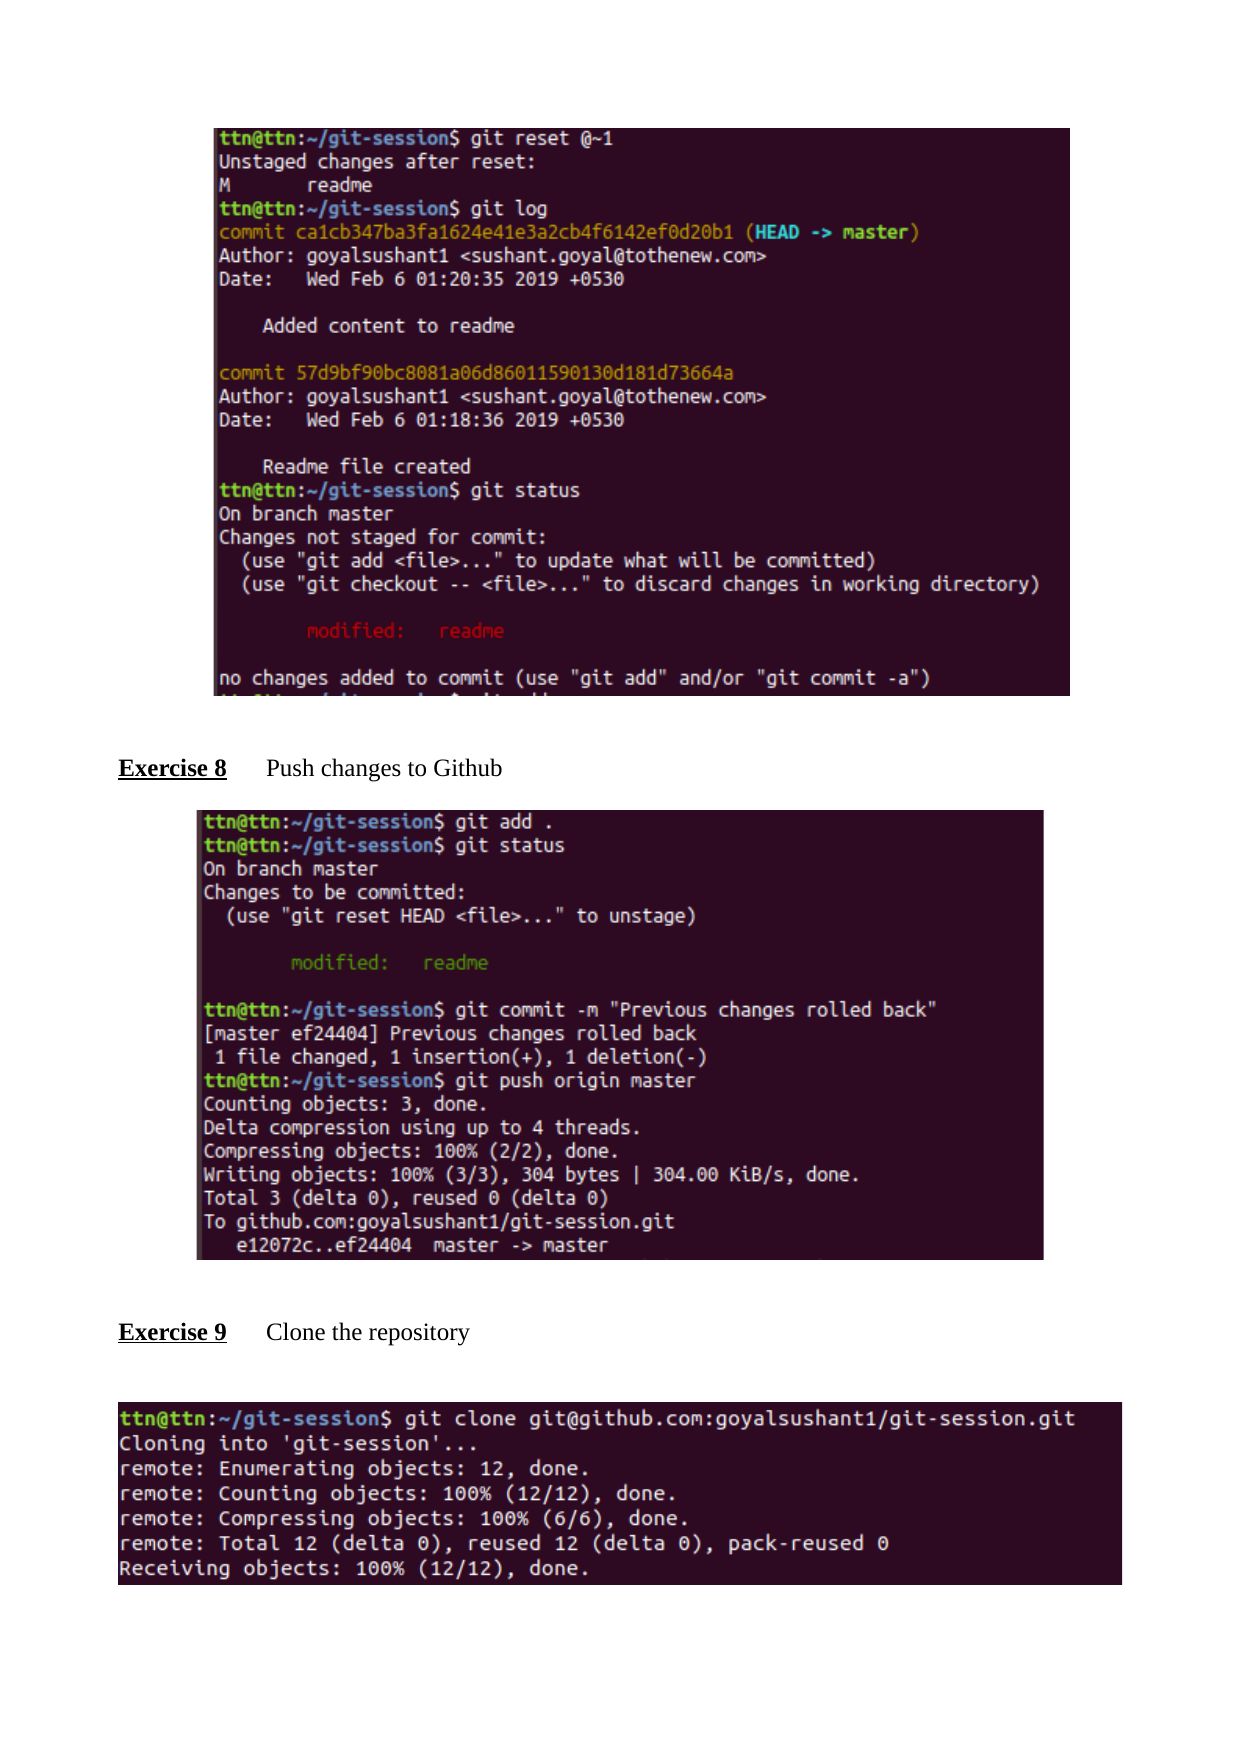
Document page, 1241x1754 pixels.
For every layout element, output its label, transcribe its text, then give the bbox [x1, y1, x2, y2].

picture [213, 128, 1070, 696]
text Exercise 8 Push changes to Github [118, 753, 1122, 782]
picture [196, 810, 1044, 1260]
picture [118, 1402, 1123, 1585]
text Exercise 9 Clone the repository [118, 1317, 1122, 1345]
